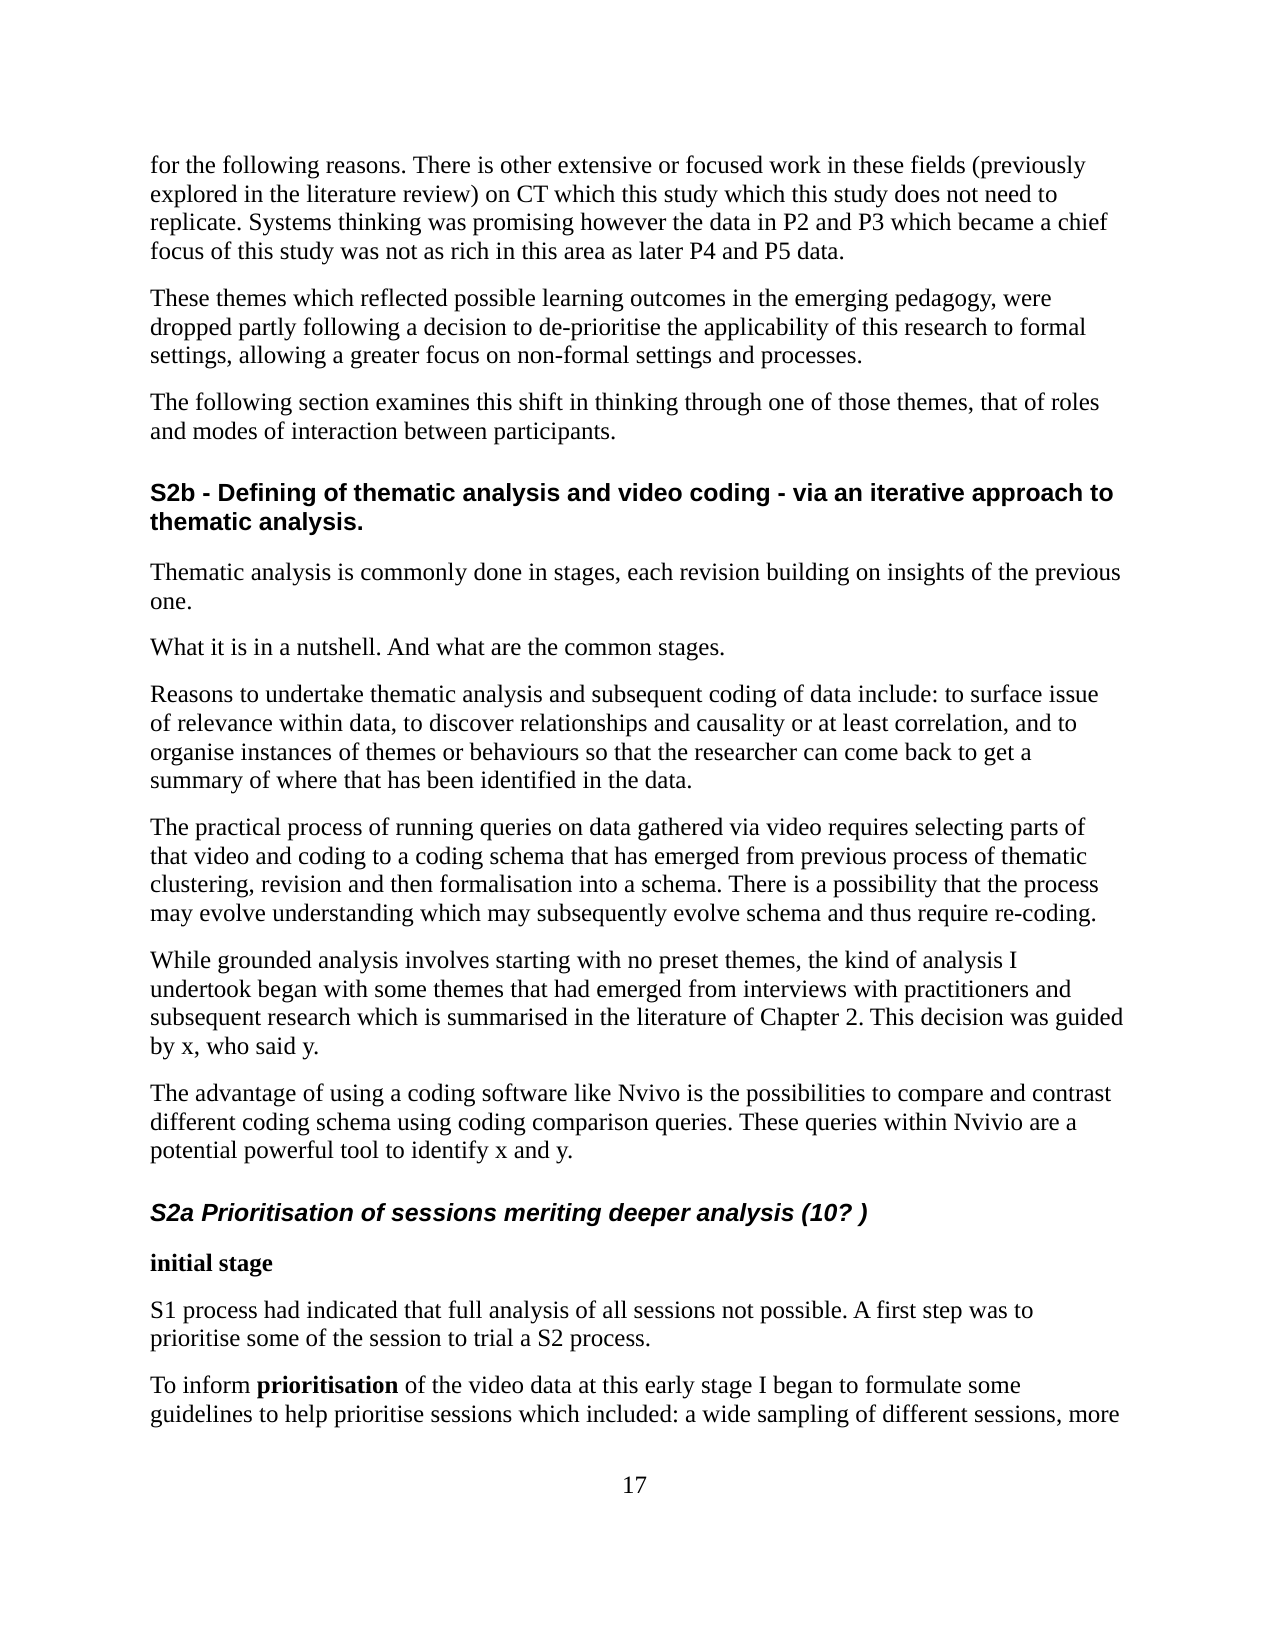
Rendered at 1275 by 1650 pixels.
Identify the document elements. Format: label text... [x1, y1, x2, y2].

text What it is in a nutshell. And what are the common stages. [150, 632, 1125, 661]
text Reasons to undertake thematic analysis and subsequent coding of data include: to surface issue of relevance within data, to discover relationships and causality or at least correlation, and to organise instances of themes or behaviours so that the researcher can come back to get a summary of where that has been identified in the data. [150, 679, 1125, 794]
text The practical process of running queries on data gathered via video requires selecting parts of that video and coding to a coding schema that has emerged from previous process of thematic clustering, revision and then formalisation into a schema. There is a possibility that the process may evolve understanding which may subsequently evolve schema and thus require re-coding. [150, 812, 1125, 927]
text The advantage of using a coding software like Nvivo is the possibilities to compare and contrast different coding schema using coding comparison queries. These queries within Nvivio are a potential powerful tool to identify x and y. [150, 1078, 1125, 1164]
text for the following reasons. There is other extensive or focused work in these fields (previously explored in the literature review) on CT which this study which this study does not need to replicate. Systems thinking was promising however the data in P2 and P3 which became a chief focus of this study was not as rich in this area as later P4 and P5 data. [150, 150, 1125, 265]
subtitle S2b - Defining of thematic analysis and video coding - via an iterative approach to thematic analysis. [150, 478, 1125, 536]
text While grounded analysis involves starting with no preset themes, the kind of analysis I undertook began with some themes that had emerged from interviews with practitioners and subsequent research which is summarised in the literature of Chapter 2. This decision was guided by x, who said y. [150, 945, 1125, 1060]
text The following section examines this shift in thinking through one of those themes, that of roles and modes of interaction between participants. [150, 387, 1125, 444]
text These themes which reflected possible learning outcomes in the emerging pedagogy, were dropped partly following a decision to de-prioritise the applicability of this research to formal settings, allowing a greater focus on non-formal settings and processes. [150, 283, 1125, 369]
text initial stage [150, 1248, 1125, 1277]
subtitle S2a Prioritisation of sessions meriting deeper analysis (10? ) [150, 1198, 1125, 1227]
text Thematic analysis is commonly done in stages, each revision building on insights of the previous one. [150, 557, 1125, 614]
text S1 process had indicated that full analysis of all sessions not possible. A first step was to prioritise some of the session to trial a S2 process. [150, 1295, 1125, 1352]
text To inform prioritisation of the video data at this early stage I began to formulate some guidelines to help prioritise sessions which included: a wide sampling of different sessions, more [150, 1370, 1125, 1428]
